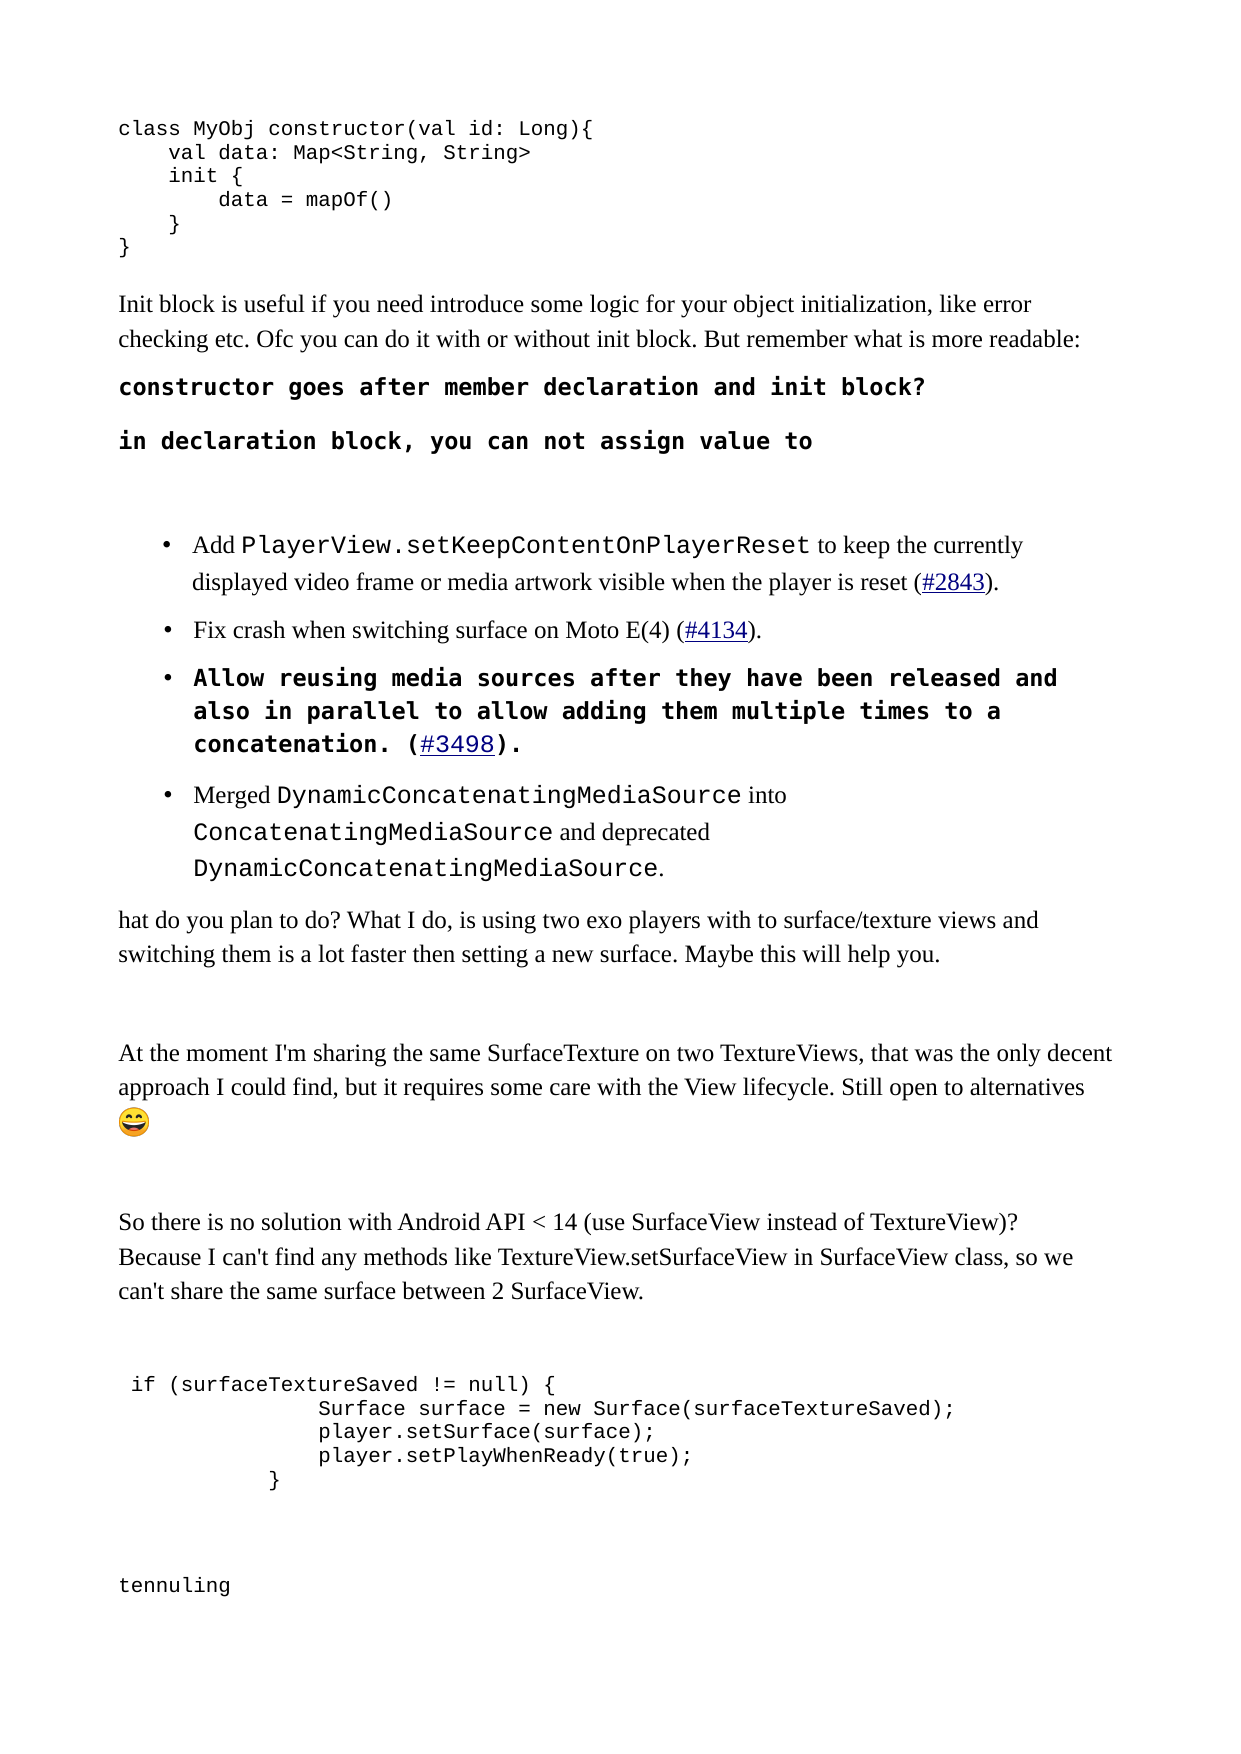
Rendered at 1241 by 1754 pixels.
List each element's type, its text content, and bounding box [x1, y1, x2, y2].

text So there is no solution with Android API < 14 (use SurfaceView instead of TextureView)? Because I can't find any methods like TextureView.setSurfaceView in SurfaceView class, so we can't share the same surface between 2 SurfaceView. [118, 1207, 1122, 1305]
list Add PlayerView.setKeepContentOnPlayerReset to keep the currently displayed video frame or media artwork visible when the player is reset (#2843). [162, 530, 1122, 595]
list Allow reusing media sources after they have been released and also in parallel to allow adding them multiple times to a concatenation. (#3498). [164, 665, 1122, 760]
text constructor goes after member declaration and init block? [118, 373, 1122, 400]
picture [118, 1106, 150, 1138]
text class MyObj constructor(val id: Long){ [118, 118, 1122, 142]
text init { [118, 165, 1122, 189]
text data = mapOf() [118, 189, 1122, 213]
text val data: Map<String, String> [118, 142, 1122, 165]
text } [118, 236, 1122, 260]
text Surface surface = new Surface(surfaceTextureSaved); [118, 1398, 1122, 1422]
list Merged DynamicConcatenatingMediaSource into ConcatenatingMediaSource and deprecated DynamicConcatenatingMediaSource. [164, 780, 1122, 884]
text in declaration block, you can not assign value to [118, 428, 1122, 455]
text hat do you plan to do? What I do, is using two exo players with to surface/texture views and switching them is a lot faster then setting a new surface. Maybe this will help you. [118, 905, 1122, 968]
text tennuling [118, 1575, 1122, 1599]
text if (surfaceTextureSaved != null) { [118, 1374, 1122, 1398]
text } [118, 213, 1122, 236]
text player.setPlayWhenReady(true); [118, 1445, 1122, 1469]
text } [118, 1469, 1122, 1492]
text player.setSurface(surface); [118, 1422, 1122, 1445]
list Fix crash when switching surface on Moto E(4) (#4134). [164, 616, 1122, 644]
text Init block is useful if you need introduce some logic for your object initialization, like error checking etc. Ofc you can do it with or without init block. But remember what is more readable: [118, 289, 1122, 353]
text At the moment I'm sharing the same SurfaceTexture on two TextureViews, that was the only decent approach I could find, but it requires some care with the View lifecycle. Still open to alternatives [118, 1038, 1122, 1138]
